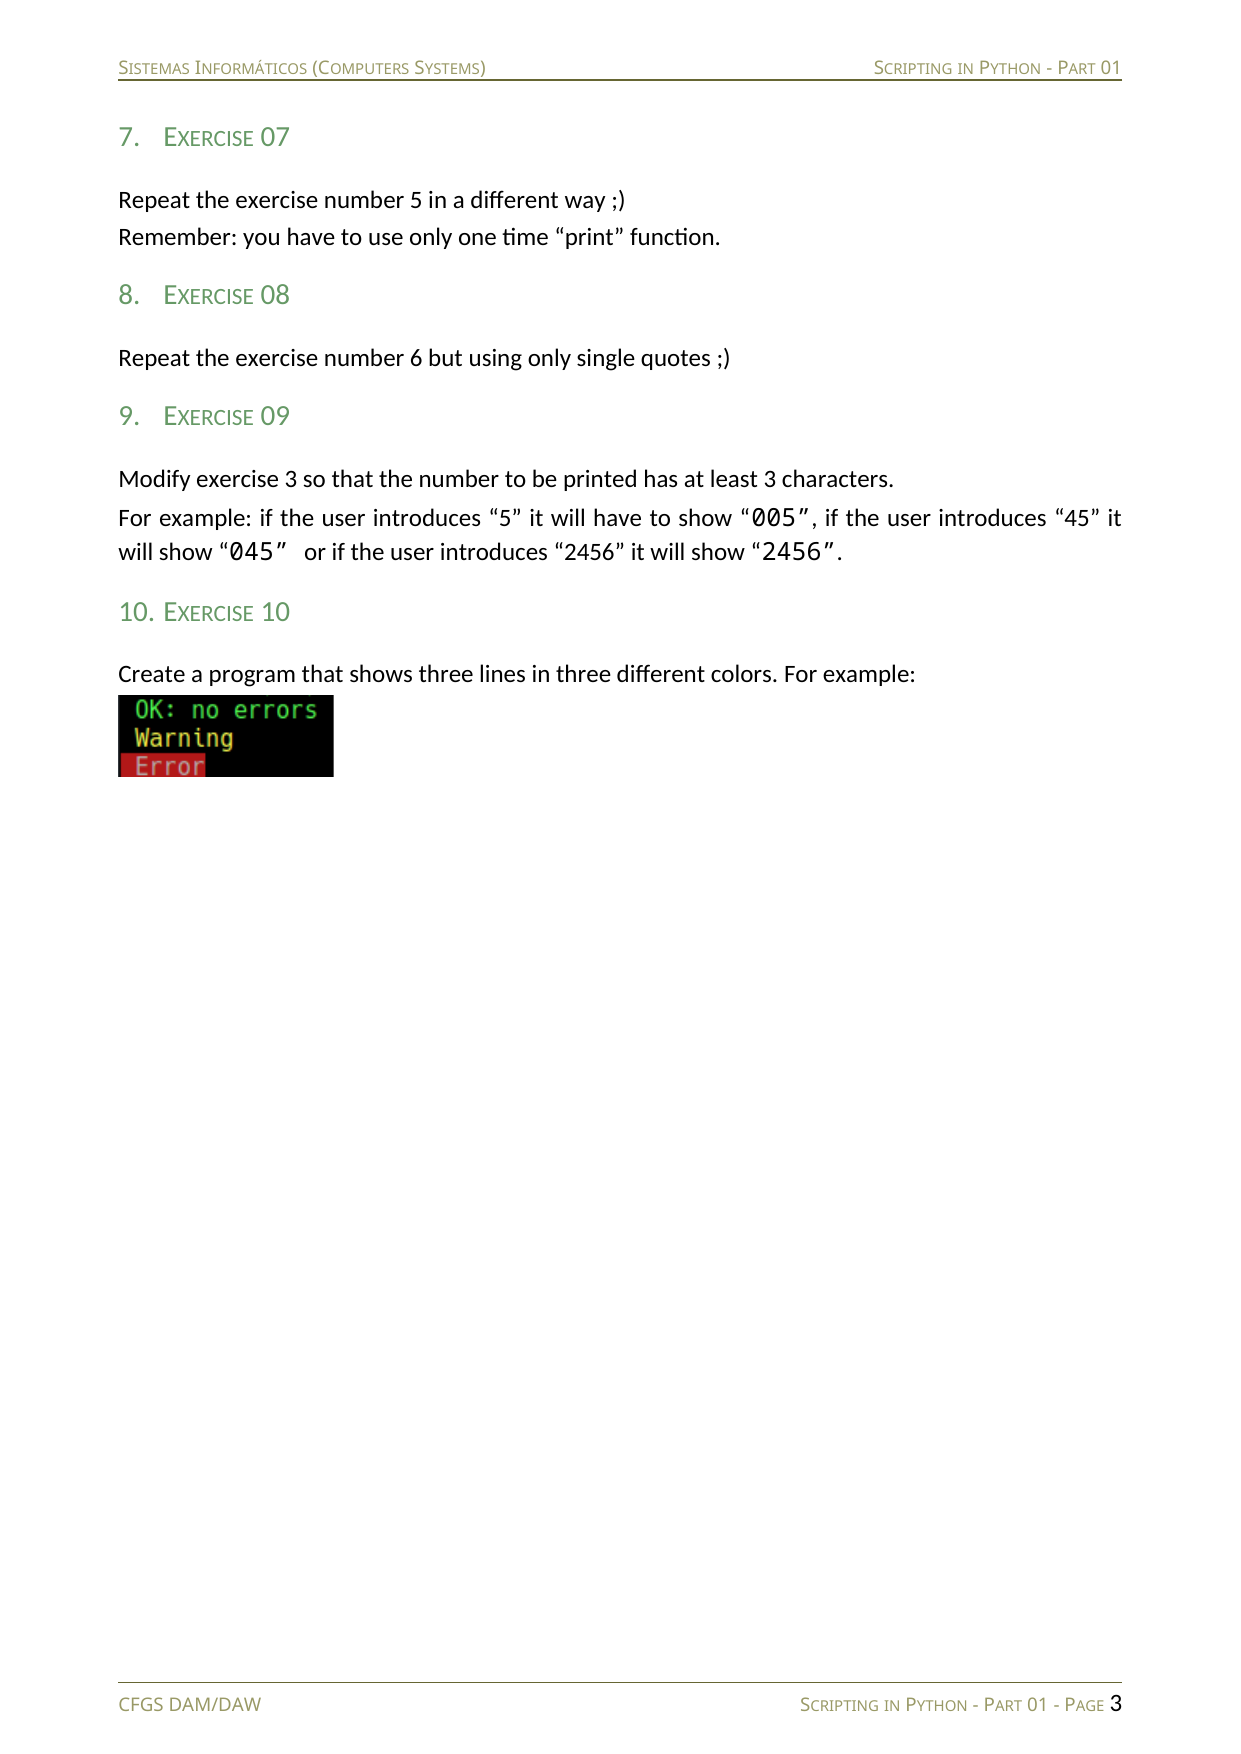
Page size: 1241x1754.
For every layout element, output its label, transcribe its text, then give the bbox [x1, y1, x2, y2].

picture [118, 695, 334, 777]
text Create a program that shows three lines in three different colors. For example: [118, 658, 1122, 689]
text Modify exercise 3 so that the number to be printed has at least 3 characters. [118, 463, 1122, 493]
subtitle Exercise 09 [118, 397, 1122, 433]
subtitle Exercise 10 [118, 593, 1122, 628]
text Remember: you have to use only one time “print” function. [118, 221, 1122, 251]
text Repeat the exercise number 6 but using only single quotes ;) [118, 342, 1122, 372]
text Repeat the exercise number 5 in a different way ;) [118, 184, 1122, 214]
text For example: if the user introduces “5” it will have to show “005”, if the user introduces “45” it will show “045” or if the user introduces “2456” it will show “2456”. [118, 500, 1122, 568]
subtitle Exercise 07 [118, 118, 1122, 154]
subtitle Exercise 08 [118, 276, 1122, 312]
